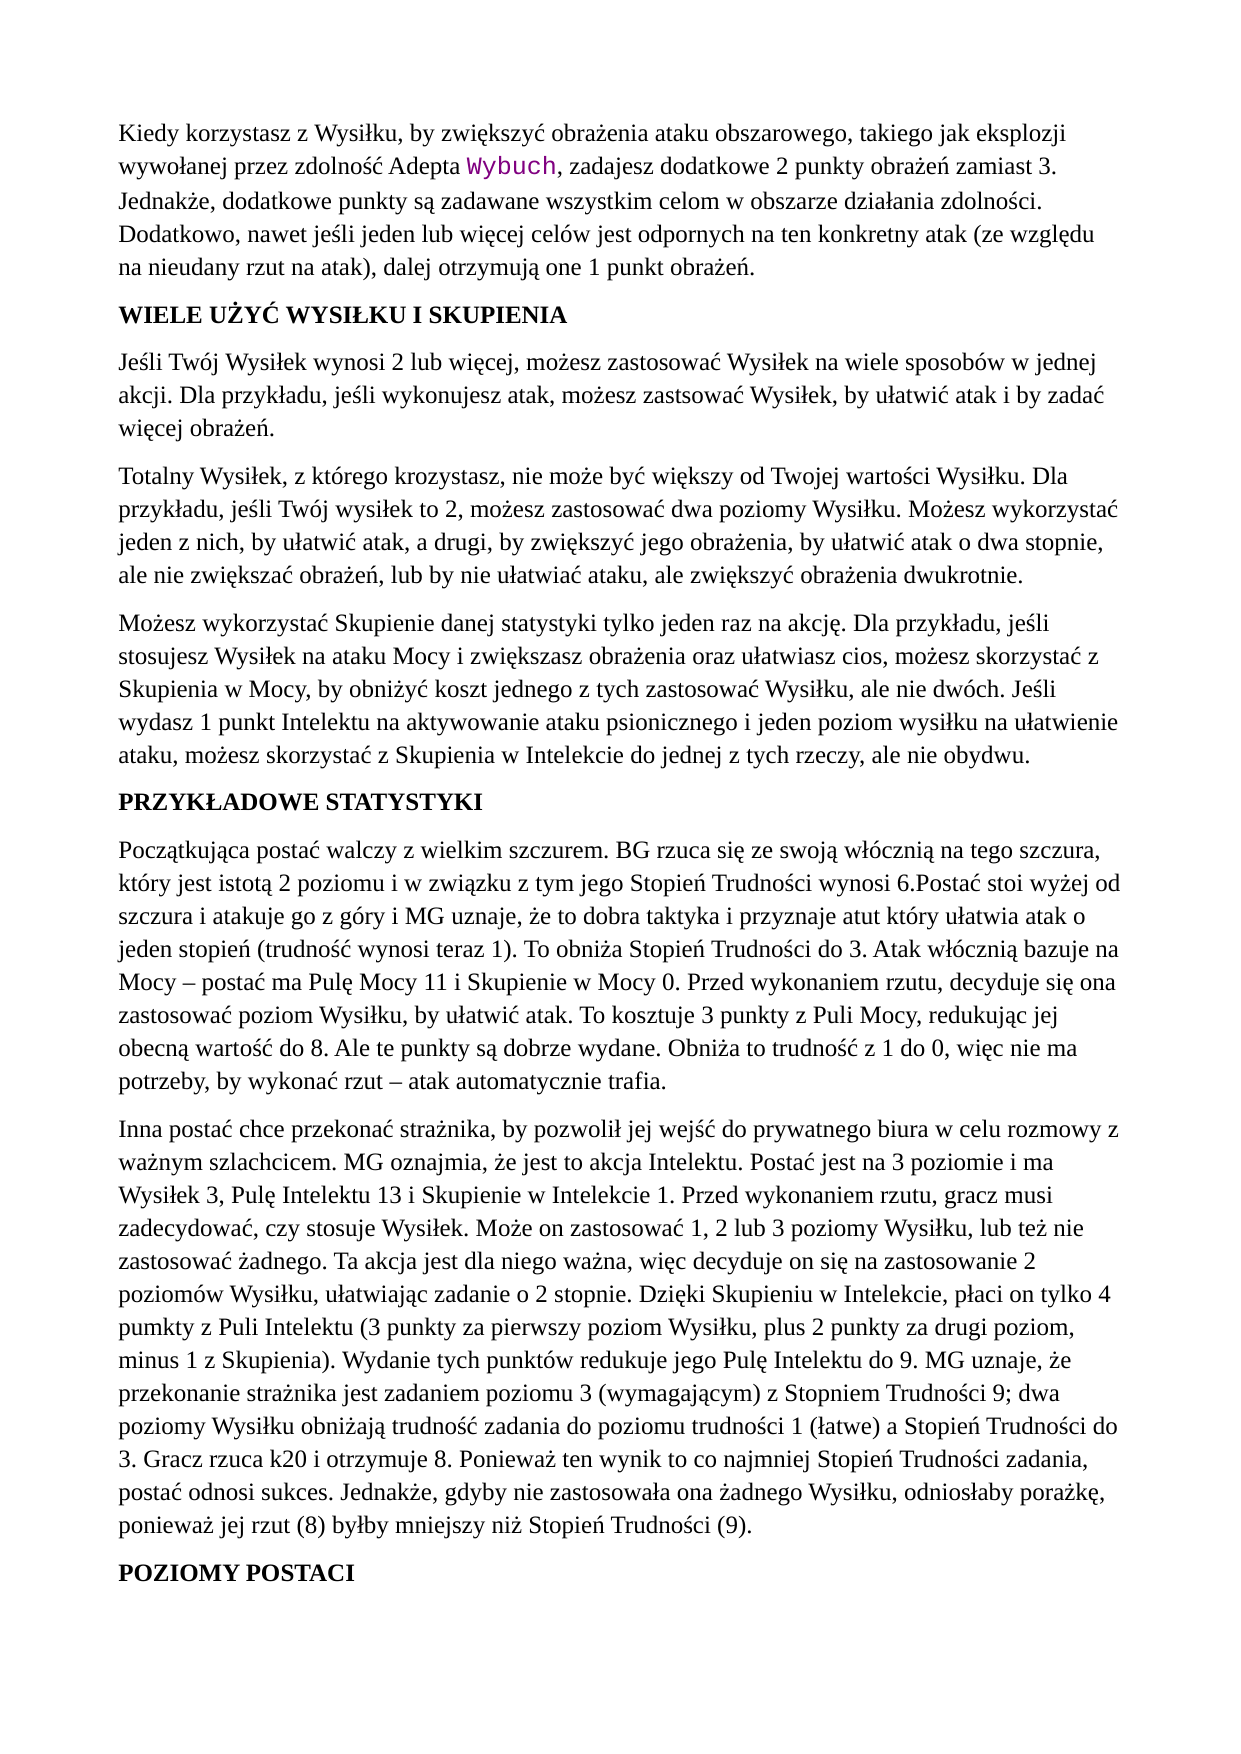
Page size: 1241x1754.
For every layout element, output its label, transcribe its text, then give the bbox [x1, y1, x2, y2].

text Jeśli Twój Wysiłek wynosi 2 lub więcej, możesz zastosować Wysiłek na wiele sposobów w jednej akcji. Dla przykładu, jeśli wykonujesz atak, możesz zastsować Wysiłek, by ułatwić atak i by zadać więcej obrażeń. [118, 347, 1122, 442]
text Początkująca postać walczy z wielkim szczurem. BG rzuca się ze swoją włócznią na tego szczura, który jest istotą 2 poziomu i w związku z tym jego Stopień Trudności wynosi 6.Postać stoi wyżej od szczura i atakuje go z góry i MG uznaje, że to dobra taktyka i przyznaje atut który ułatwia atak o jeden stopień (trudność wynosi teraz 1). To obniża Stopień Trudności do 3. Atak włócznią bazuje na Mocy – postać ma Pulę Mocy 11 i Skupienie w Mocy 0. Przed wykonaniem rzutu, decyduje się ona zastosować poziom Wysiłku, by ułatwić atak. To kosztuje 3 punkty z Puli Mocy, redukując jej obecną wartość do 8. Ale te punkty są dobrze wydane. Obniża to trudność z 1 do 0, więc nie ma potrzeby, by wykonać rzut – atak automatycznie trafia. [118, 835, 1122, 1095]
text Inna postać chce przekonać strażnika, by pozwolił jej wejść do prywatnego biura w celu rozmowy z ważnym szlachcicem. MG oznajmia, że jest to akcja Intelektu. Postać jest na 3 poziomie i ma Wysiłek 3, Pulę Intelektu 13 i Skupienie w Intelekcie 1. Przed wykonaniem rzutu, gracz musi zadecydować, czy stosuje Wysiłek. Może on zastosować 1, 2 lub 3 poziomy Wysiłku, lub też nie zastosować żadnego. Ta akcja jest dla niego ważna, więc decyduje on się na zastosowanie 2 poziomów Wysiłku, ułatwiając zadanie o 2 stopnie. Dzięki Skupieniu w Intelekcie, płaci on tylko 4 pumkty z Puli Intelektu (3 punkty za pierwszy poziom Wysiłku, plus 2 punkty za drugi poziom, minus 1 z Skupienia). Wydanie tych punktów redukuje jego Pulę Intelektu do 9. MG uznaje, że przekonanie strażnika jest zadaniem poziomu 3 (wymagającym) z Stopniem Trudności 9; dwa poziomy Wysiłku obniżają trudność zadania do poziomu trudności 1 (łatwe) a Stopień Trudności do 3. Gracz rzuca k20 i otrzymuje 8. Ponieważ ten wynik to co najmniej Stopień Trudności zadania, postać odnosi sukces. Jednakże, gdyby nie zastosowała ona żadnego Wysiłku, odniosłaby porażkę, ponieważ jej rzut (8) byłby mniejszy niż Stopień Trudności (9). [118, 1114, 1122, 1539]
text Możesz wykorzystać Skupienie danej statystyki tylko jeden raz na akcję. Dla przykładu, jeśli stosujesz Wysiłek na ataku Mocy i zwiększasz obrażenia oraz ułatwiasz cios, możesz skorzystać z Skupienia w Mocy, by obniżyć koszt jednego z tych zastosować Wysiłku, ale nie dwóch. Jeśli wydasz 1 punkt Intelektu na aktywowanie ataku psionicznego i jeden poziom wysiłku na ułatwienie ataku, możesz skorzystać z Skupienia w Intelekcie do jednej z tych rzeczy, ale nie obydwu. [118, 608, 1122, 769]
text POZIOMY POSTACI [118, 1558, 1122, 1586]
text WIELE UŻYĆ WYSIŁKU I SKUPIENIA [118, 300, 1122, 329]
text Totalny Wysiłek, z którego krozystasz, nie może być większy od Twojej wartości Wysiłku. Dla przykładu, jeśli Twój wysiłek to 2, możesz zastosować dwa poziomy Wysiłku. Możesz wykorzystać jeden z nich, by ułatwić atak, a drugi, by zwiększyć jego obrażenia, by ułatwić atak o dwa stopnie, ale nie zwiększać obrażeń, lub by nie ułatwiać ataku, ale zwiększyć obrażenia dwukrotnie. [118, 461, 1122, 589]
text PRZYKŁADOWE STATYSTYKI [118, 787, 1122, 816]
text Kiedy korzystasz z Wysiłku, by zwiększyć obrażenia ataku obszarowego, takiego jak eksplozji wywołanej przez zdolność Adepta Wybuch, zadajesz dodatkowe 2 punkty obrażeń zamiast 3. Jednakże, dodatkowe punkty są zadawane wszystkim celom w obszarze działania zdolności. Dodatkowo, nawet jeśli jeden lub więcej celów jest odpornych na ten konkretny atak (ze względu na nieudany rzut na atak), dalej otrzymują one 1 punkt obrażeń. [118, 118, 1122, 281]
